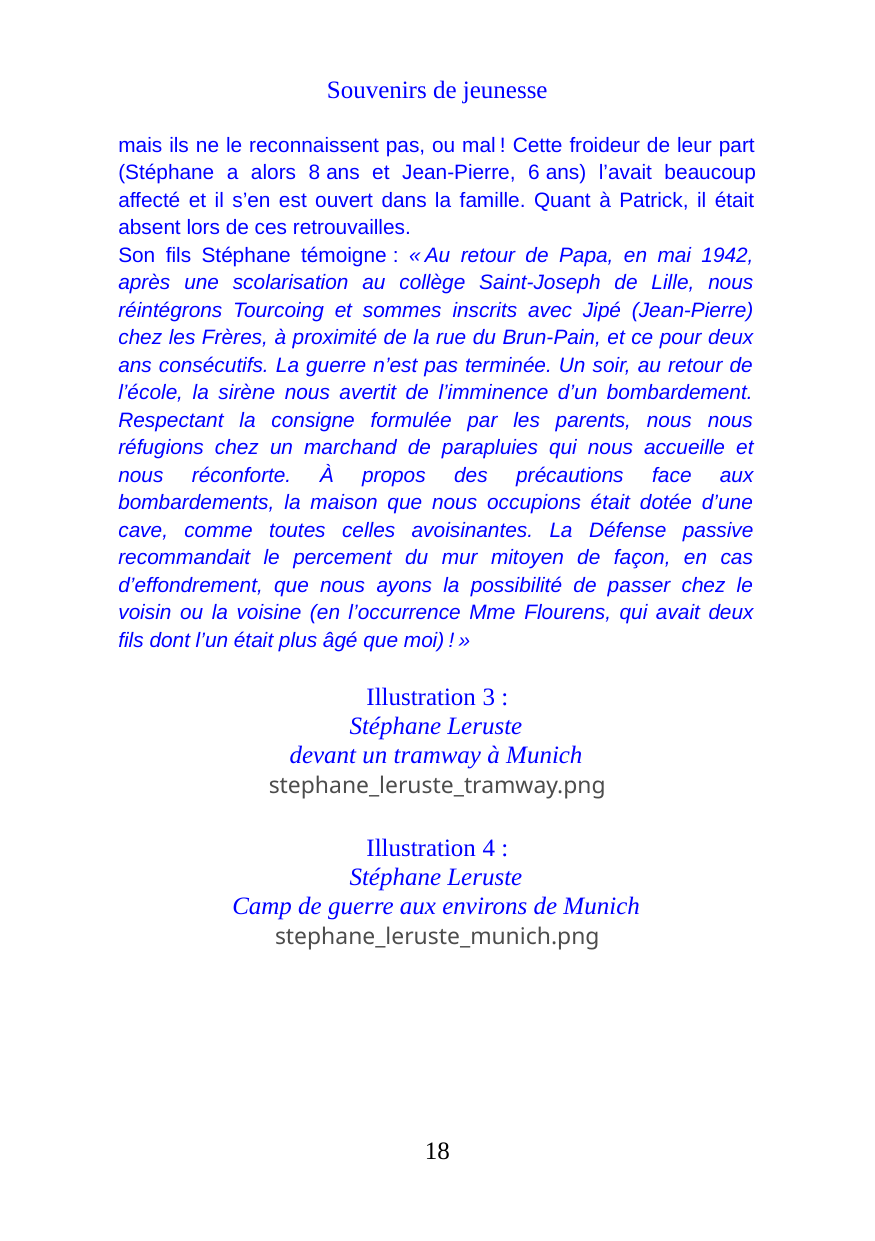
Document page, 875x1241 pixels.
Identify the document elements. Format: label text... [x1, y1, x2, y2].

text Camp de guerre aux environs de Munich [118, 891, 756, 920]
text Stéphane Leruste [118, 711, 756, 740]
text stephane_leruste_munich.png [118, 920, 756, 951]
text stephane_leruste_tramway.png [118, 769, 756, 800]
text Stéphane Leruste [118, 862, 756, 891]
text devant un tramway à Munich [118, 740, 756, 769]
text mais ils ne le reconnaissent pas, ou mal ! Cette froideur de leur part (Stéphane a alors 8 ans et Jean-Pierre, 6 ans) l’avait beaucoup affecté et il s’en est ouvert dans la famille. Quant à Patrick, il était absent lors de ces retrouvailles. [118, 132, 756, 239]
text Son fils Stéphane témoigne : « Au retour de Papa, en mai 1942, après une scolarisation au collège Saint-Joseph de Lille, nous réintégrons Tourcoing et sommes inscrits avec Jipé (Jean-Pierre) chez les Frères, à proximité de la rue du Brun-Pain, et ce pour deux ans consécutifs. La guerre n’est pas terminée. Un soir, au retour de l’école, la sirène nous avertit de l’imminence d’un bombardement. Respectant la consigne formulée par les parents, nous nous réfugions chez un marchand de parapluies qui nous accueille et nous réconforte. À propos des précautions face aux bombardements, la maison que nous occupions était dotée d’une cave, comme toutes celles avoisinantes. La Défense passive recommandait le percement du mur mitoyen de façon, en cas d’effondrement, que nous ayons la possibilité de passer chez le voisin ou la voisine (en l’occurrence Mme Flourens, qui avait deux fils dont l’un était plus âgé que moi) ! » [118, 242, 756, 651]
text Illustration 3 : [118, 682, 756, 711]
text Illustration 4 : [118, 833, 756, 862]
